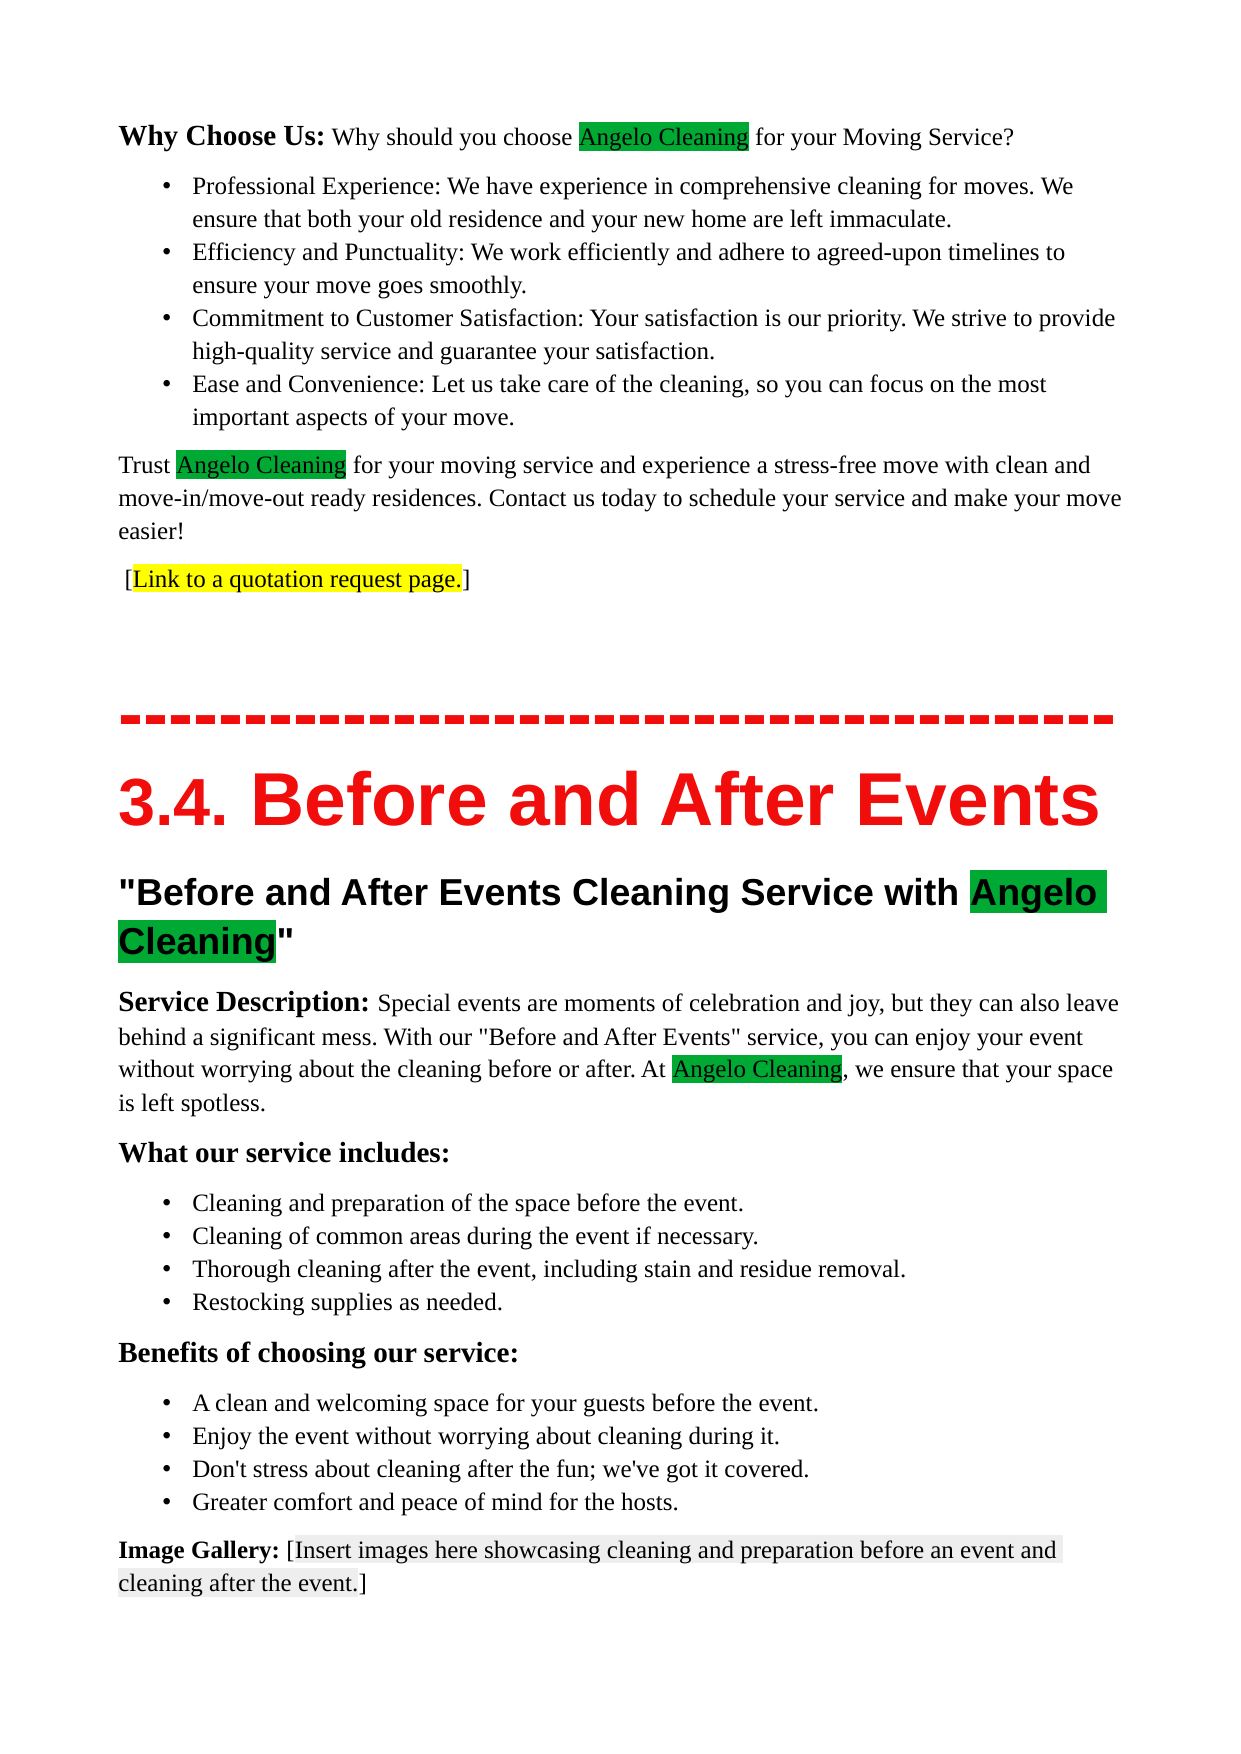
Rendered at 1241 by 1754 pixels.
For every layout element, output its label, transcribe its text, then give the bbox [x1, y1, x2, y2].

list Restocking supplies as needed. [162, 1287, 1122, 1316]
list Thorough cleaning after the event, including stain and residue removal. [162, 1254, 1122, 1283]
text [Link to a quotation request page.] [118, 564, 1122, 592]
list Commitment to Customer Satisfaction: Your satisfaction is our priority. We strive to provide high-quality service and guarantee your satisfaction. [162, 303, 1122, 365]
list A clean and welcoming space for your guests before the event. [162, 1388, 1122, 1417]
text Trust Angelo Cleaning for your moving service and experience a stress-free move with clean and move-in/move-out ready residences. Contact us today to schedule your service and make your move easier! [118, 450, 1122, 545]
list Ease and Convenience: Let us take care of the cleaning, so you can focus on the most important aspects of your move. [162, 369, 1122, 431]
text 3.4. Before and After Events [118, 755, 1122, 841]
text "Before and After Events Cleaning Service with Angelo Cleaning" [118, 870, 1122, 963]
text Why Choose Us: Why should you choose Angelo Cleaning for your Moving Service? [118, 118, 1122, 152]
list Efficiency and Punctuality: We work efficiently and adhere to agreed-upon timelines to ensure your move goes smoothly. [162, 237, 1122, 299]
text Image Gallery: [Insert images here showcasing cleaning and preparation before an event and cleaning after the event.] [118, 1535, 1122, 1597]
text ---------------------------------------- [118, 640, 1122, 755]
text Service Description: Special events are moments of celebration and joy, but they can also leave behind a significant mess. With our "Before and After Events" service, you can enjoy your event without worrying about the cleaning before or after. At Angelo Cleaning, we ensure that your space is left spotless. [118, 984, 1122, 1116]
list Don't stress about cleaning after the fun; we've got it covered. [162, 1454, 1122, 1483]
text Benefits of choosing our service: [118, 1335, 1122, 1368]
list Cleaning and preparation of the space before the event. [162, 1188, 1122, 1217]
list Professional Experience: We have experience in comprehensive cleaning for moves. We ensure that both your old residence and your new home are left immaculate. [162, 171, 1122, 233]
list Cleaning of common areas during the event if necessary. [162, 1221, 1122, 1250]
text What our service includes: [118, 1135, 1122, 1169]
list Enjoy the event without worrying about cleaning during it. [162, 1421, 1122, 1450]
list Greater comfort and peace of mind for the hosts. [162, 1487, 1122, 1516]
